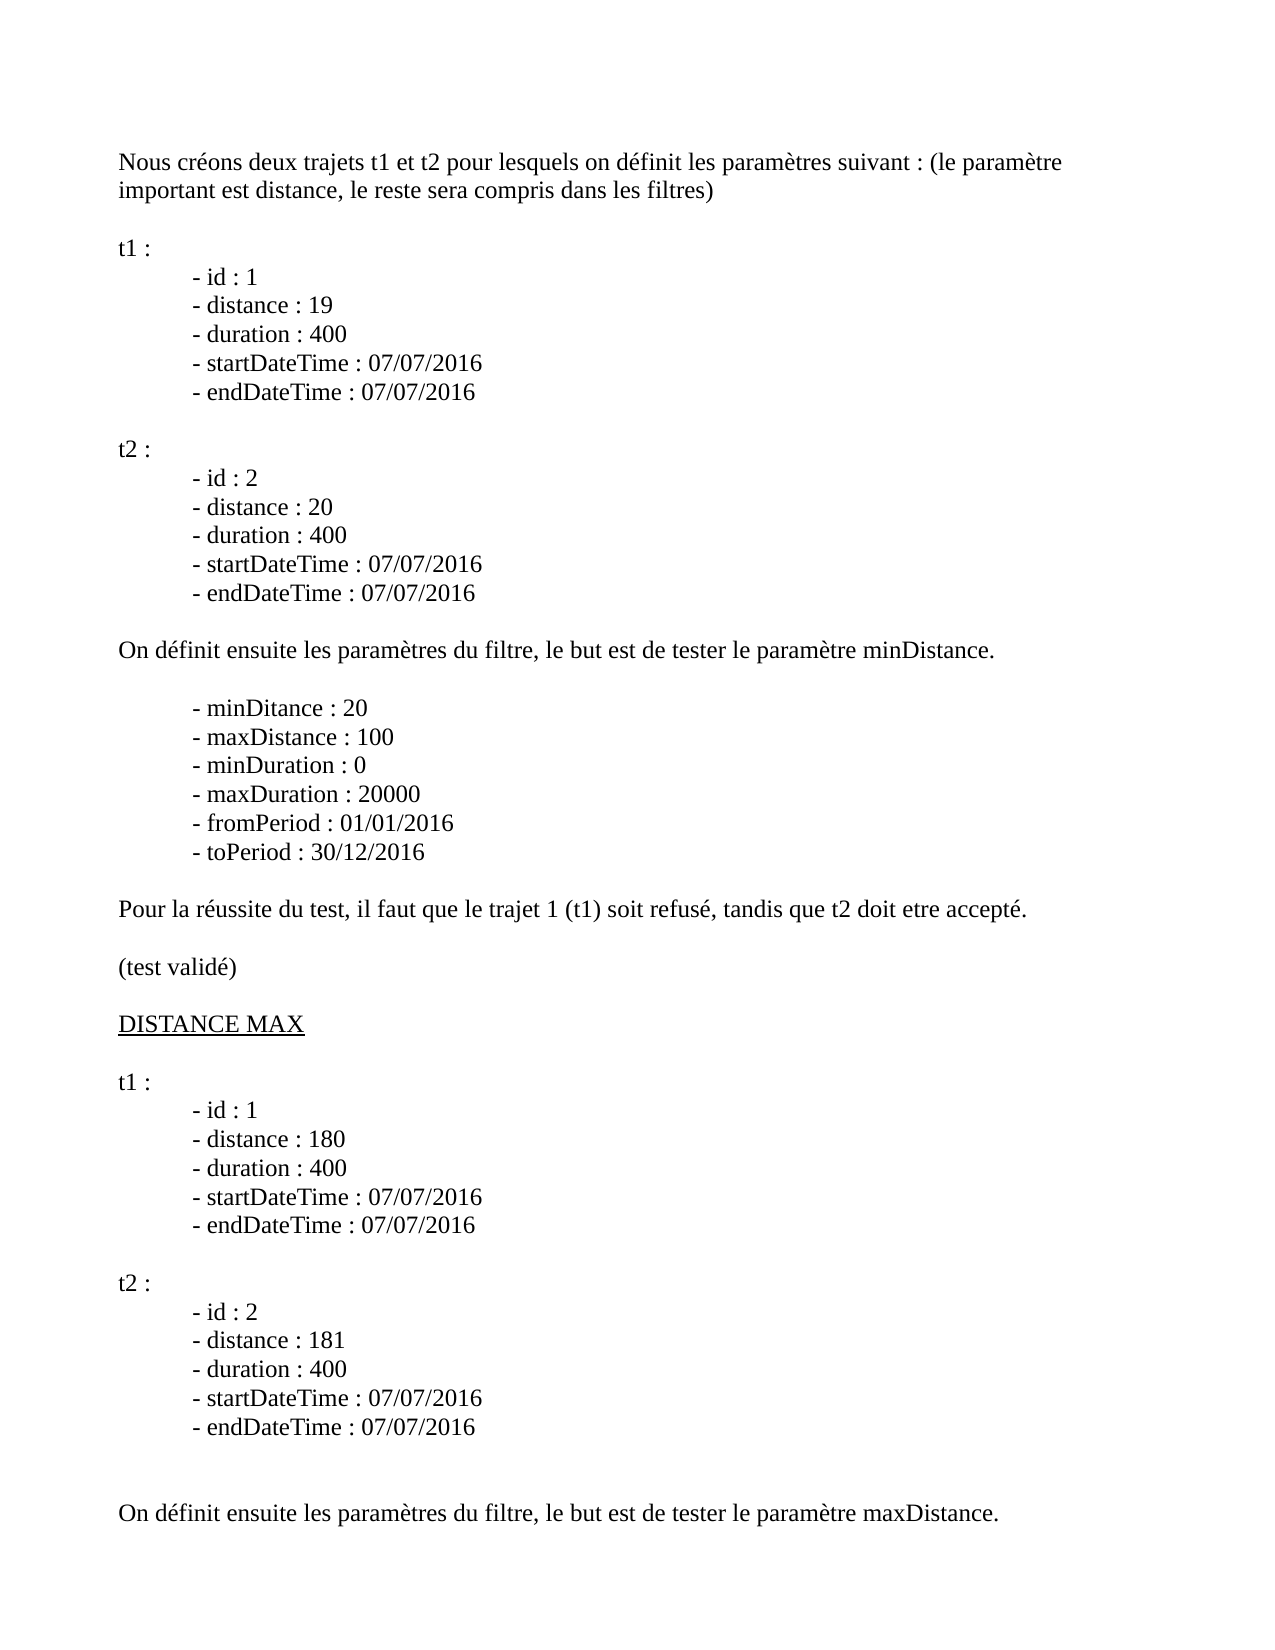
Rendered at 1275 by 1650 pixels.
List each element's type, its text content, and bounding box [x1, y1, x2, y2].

text - minDuration : 0 [118, 751, 1157, 779]
text - id : 2 [118, 1297, 1157, 1326]
text - duration : 400 [118, 1354, 1157, 1383]
text - id : 1 [118, 262, 1157, 291]
text - id : 1 [118, 1096, 1157, 1124]
text - duration : 400 [118, 521, 1157, 549]
text t2 : [118, 434, 1157, 463]
text - endDateTime : 07/07/2016 [118, 1412, 1157, 1441]
text - distance : 180 [118, 1124, 1157, 1153]
text - toPeriod : 30/12/2016 [118, 837, 1157, 866]
text Pour la réussite du test, il faut que le trajet 1 (t1) soit refusé, tandis que t2 doit etre accepté. [118, 894, 1157, 923]
text t1 : [118, 1067, 1157, 1096]
text - distance : 19 [118, 291, 1157, 319]
text - id : 2 [118, 463, 1157, 492]
text On définit ensuite les paramètres du filtre, le but est de tester le paramètre maxDistance. [118, 1498, 1157, 1527]
text - endDateTime : 07/07/2016 [118, 578, 1157, 607]
text - startDateTime : 07/07/2016 [118, 1182, 1157, 1211]
text t1 : [118, 233, 1157, 262]
text - fromPeriod : 01/01/2016 [118, 808, 1157, 837]
text - endDateTime : 07/07/2016 [118, 377, 1157, 406]
text - maxDuration : 20000 [118, 779, 1157, 808]
text - startDateTime : 07/07/2016 [118, 348, 1157, 377]
text (test validé) [118, 952, 1157, 981]
text - endDateTime : 07/07/2016 [118, 1211, 1157, 1239]
text - minDitance : 20 [118, 693, 1157, 722]
text - startDateTime : 07/07/2016 [118, 549, 1157, 578]
text Nous créons deux trajets t1 et t2 pour lesquels on définit les paramètres suivant : (le paramètre important est distance, le reste sera compris dans les filtres) [118, 147, 1157, 204]
text t2 : [118, 1268, 1157, 1297]
text - maxDistance : 100 [118, 722, 1157, 751]
text On définit ensuite les paramètres du filtre, le but est de tester le paramètre minDistance. [118, 636, 1157, 664]
text - duration : 400 [118, 1153, 1157, 1182]
text - duration : 400 [118, 319, 1157, 348]
text - distance : 181 [118, 1326, 1157, 1354]
text - startDateTime : 07/07/2016 [118, 1383, 1157, 1412]
text DISTANCE MAX [118, 1009, 1157, 1038]
text - distance : 20 [118, 492, 1157, 521]
